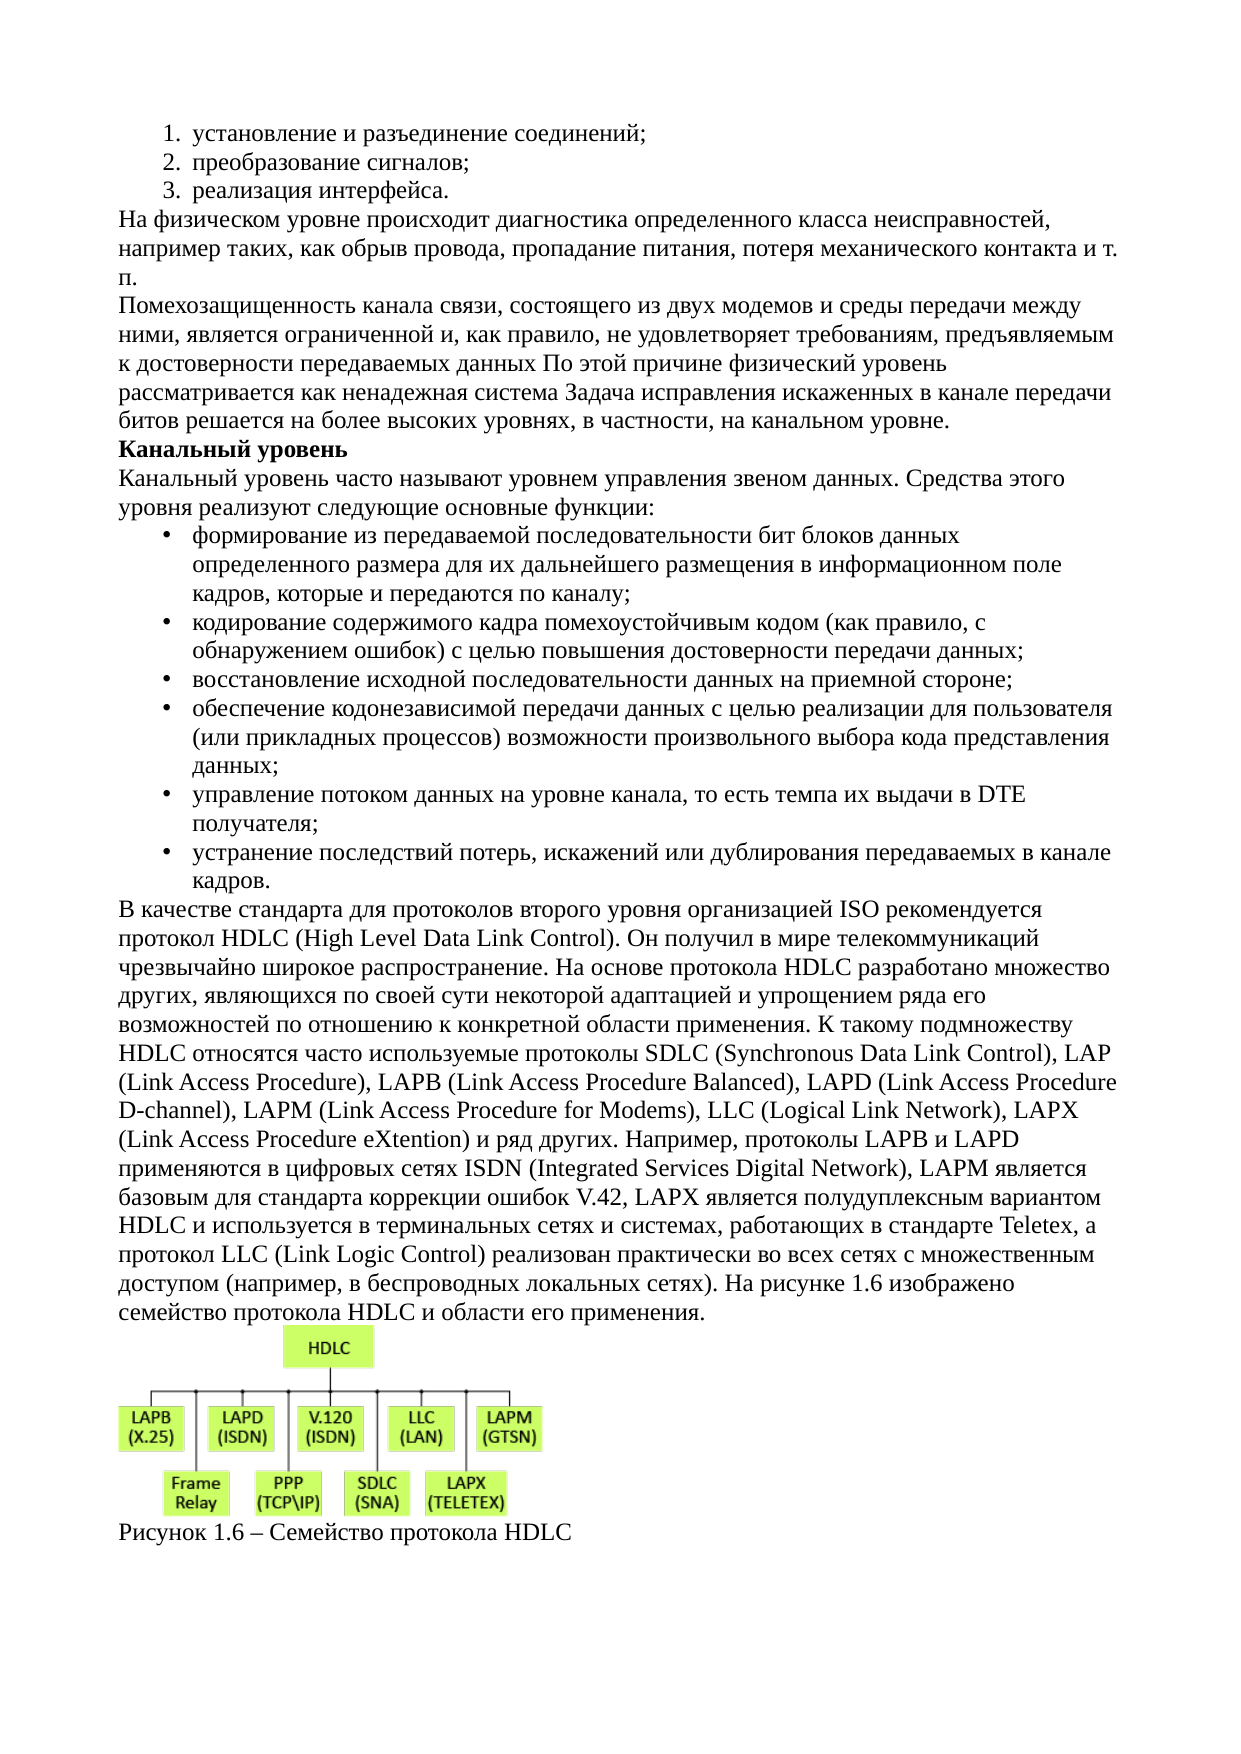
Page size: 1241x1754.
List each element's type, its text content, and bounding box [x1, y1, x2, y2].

picture [118, 1325, 543, 1517]
list преобразование сигналов; [162, 147, 1122, 176]
text Канальный уровень [118, 434, 1122, 463]
list управление потоком данных на уровне канала, то есть темпа их выдачи в DTE получателя; [162, 779, 1122, 837]
text На физическом уровне происходит диагностика определенного класса неисправностей, например таких, как обрыв провода, пропадание питания, потеря механического контакта и т. п. [118, 204, 1122, 291]
text Помехозащищенность канала связи, состоящего из двух модемов и среды передачи между ними, является ограниченной и, как правило, не удовлетворяет требованиям, предъявляемым к достоверности передаваемых данных По этой причине физический уровень рассматривается как ненадежная система Задача исправления искаженных в канале передачи битов решается на более высоких уровнях, в частности, на канальном уровне. [118, 291, 1122, 434]
text Рисунок 1.6 – Семейство протокола HDLC [118, 1517, 1122, 1546]
list обеспечение кодонезависимой передачи данных с целью реализации для пользователя (или прикладных процессов) возможности произвольного выбора кода представления данных; [162, 693, 1122, 779]
list реализация интерфейса. [162, 176, 1122, 204]
list формирование из передаваемой последовательности бит блоков данных определенного размера для их дальнейшего размещения в информационном поле кадров, которые и передаются по каналу; [162, 521, 1122, 607]
text В качестве стандарта для протоколов второго уровня организацией ISO рекомендуется протокол HDLC (High Level Data Link Control). Он получил в мире телекоммуникаций чрезвычайно широкое распространение. На основе протокола HDLC разработано множество других, являющихся по своей сути некоторой адаптацией и упрощением ряда его возможностей по отношению к конкретной области применения. К такому подмножеству HDLC относятся часто используемые протоколы SDLC (Synchronous Data Link Control), LAP (Link Access Procedure), LAPB (Link Access Procedure Balanced), LAPD (Link Access Procedure D-channel), LAPM (Link Access Procedure for Modems), LLC (Logical Link Network), LAPX (Link Access Procedure eXtention) и ряд других. Например, протоколы LAPB и LAPD применяются в цифровых сетях ISDN (Integrated Services Digital Network), LAPM является базовым для стандарта коррекции ошибок V.42, LAPX является полудуплексным вариантом HDLC и используется в терминальных сетях и системах, работающих в стандарте Teletex, а протокол LLC (Link Logic Control) реализован практически во всех сетях с множественным доступом (например, в беспроводных локальных сетях). На рисунке 1.6 изображено семейство протокола HDLC и области его применения. [118, 894, 1122, 1326]
list установление и разъединение соединений; [162, 118, 1122, 147]
text Канальный уровень часто называют уровнем управления звеном данных. Средства этого уровня реализуют следующие основные функции: [118, 463, 1122, 521]
list устранение последствий потерь, искажений или дублирования передаваемых в канале кадров. [162, 837, 1122, 894]
list восстановление исходной последовательности данных на приемной стороне; [162, 664, 1122, 693]
list кодирование содержимого кадра помехоустойчивым кодом (как правило, с обнаружением ошибок) с целью повышения достоверности передачи данных; [162, 607, 1122, 664]
